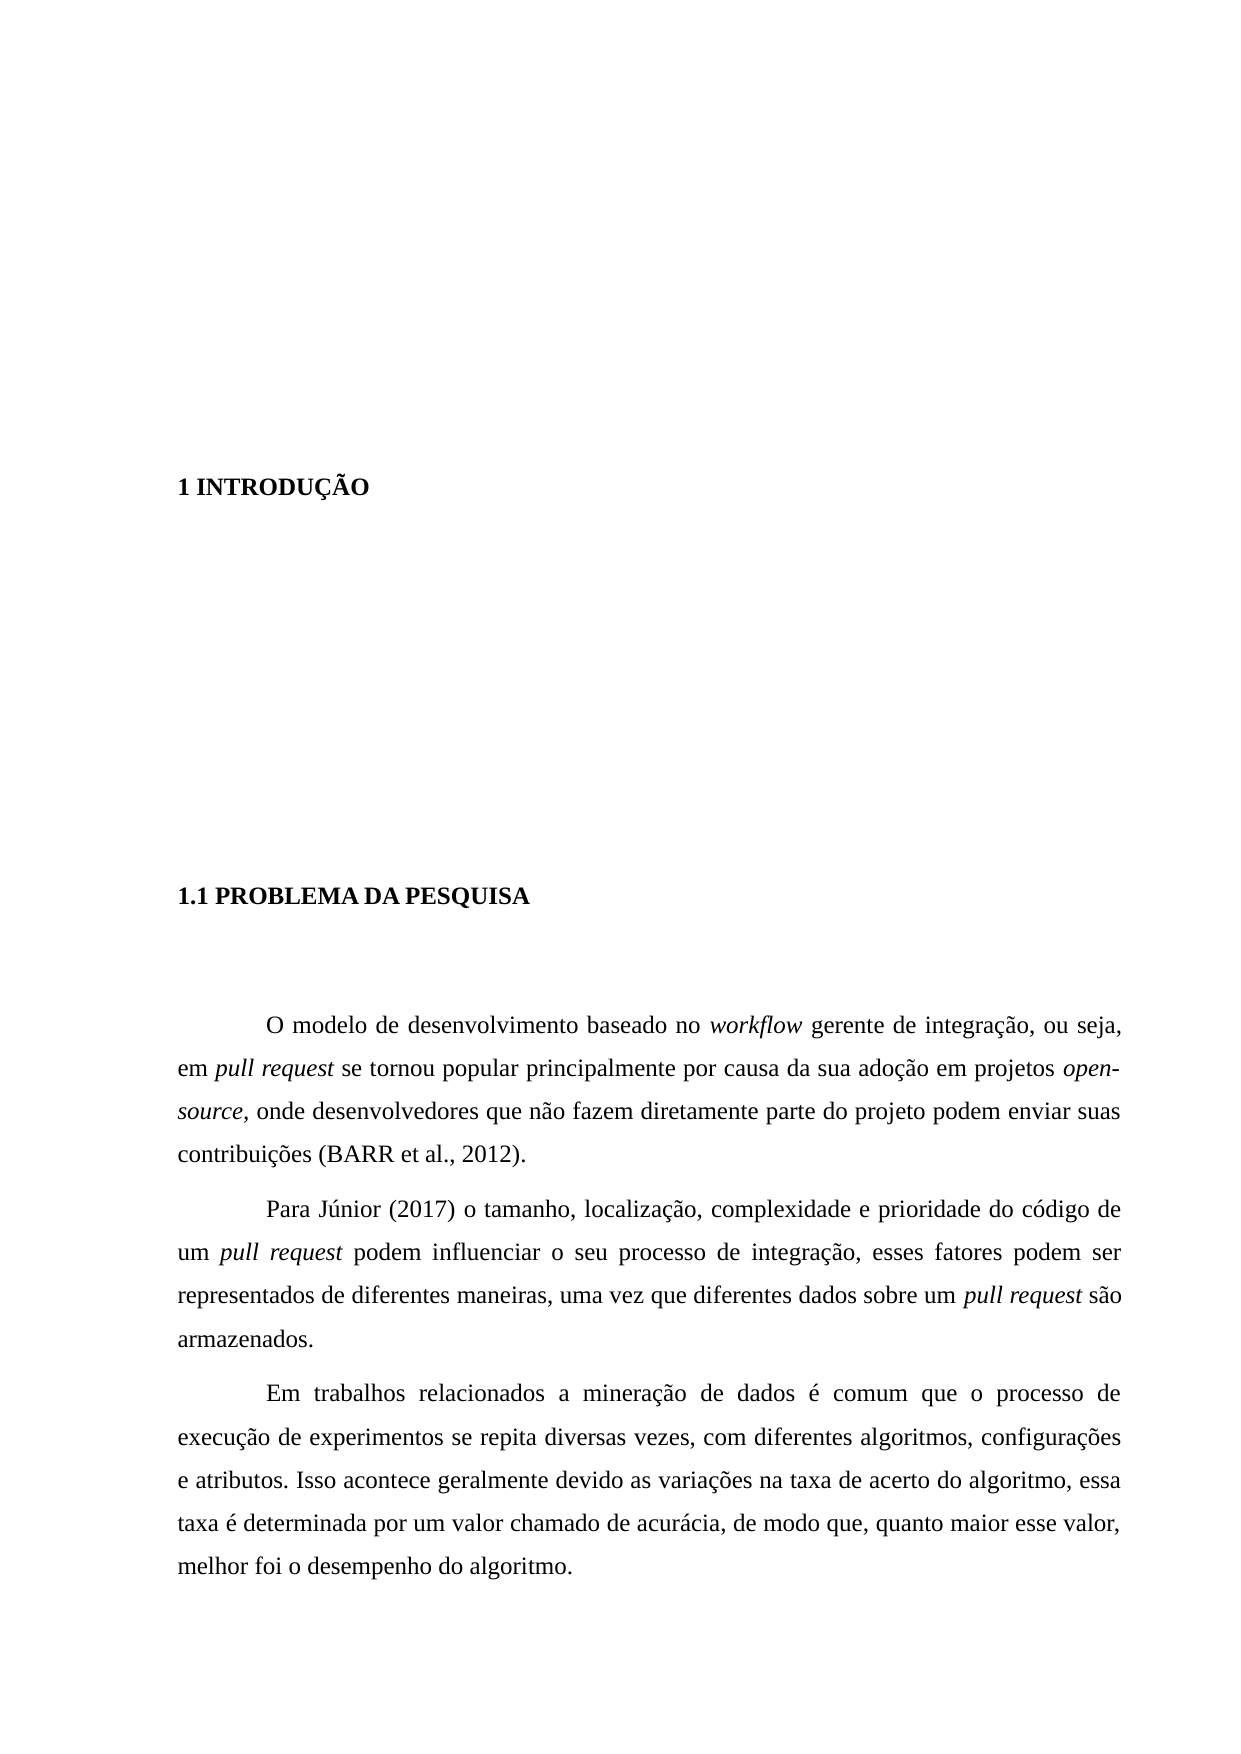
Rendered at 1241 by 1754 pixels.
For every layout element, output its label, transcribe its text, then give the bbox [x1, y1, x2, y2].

text 1 Introdução [177, 472, 1122, 501]
text Para Júnior (2017) o tamanho, localização, complexidade e prioridade do código de um pull request podem influenciar o seu processo de integração, esses fatores podem ser representados de diferentes maneiras, uma vez que diferentes dados sobre um pull request são armazenados. [177, 1194, 1122, 1352]
text 1.1 Problema da pesquisa [177, 881, 1122, 910]
text Em trabalhos relacionados a mineração de dados é comum que o processo de execução de experimentos se repita diversas vezes, com diferentes algoritmos, configurações e atributos. Isso acontece geralmente devido as variações na taxa de acerto do algoritmo, essa taxa é determinada por um valor chamado de acurácia, de modo que, quanto maior esse valor, melhor foi o desempenho do algoritmo. [177, 1378, 1122, 1580]
text O modelo de desenvolvimento baseado no workflow gerente de integração, ou seja, em pull request se tornou popular principalmente por causa da sua adoção em projetos open-source, onde desenvolvedores que não fazem diretamente parte do projeto podem enviar suas contribuições (BARR et al., 2012). [177, 1010, 1122, 1168]
